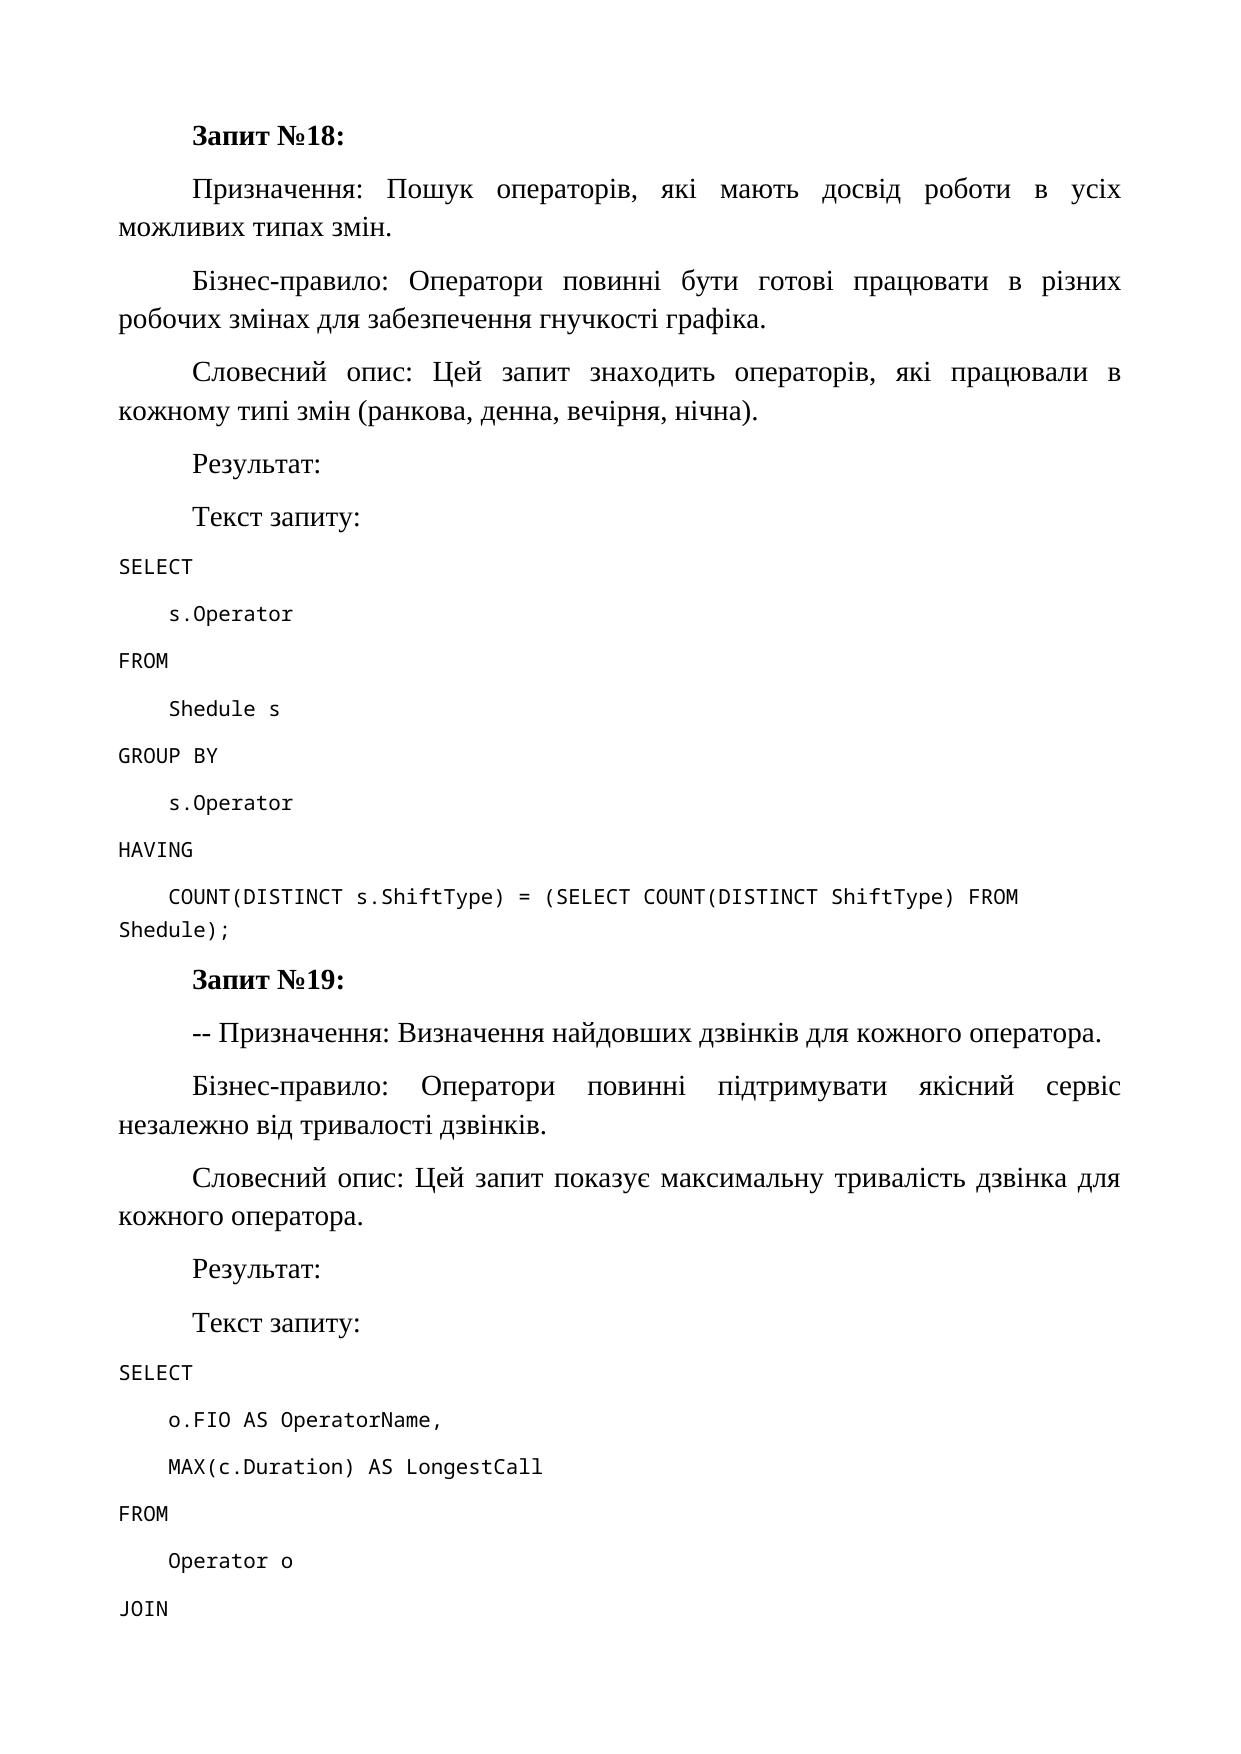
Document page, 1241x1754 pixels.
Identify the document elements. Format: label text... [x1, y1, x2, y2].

text MAX(c.Duration) AS LongestCall [118, 1452, 1122, 1481]
text FROM [118, 1499, 1122, 1528]
text Результат: [118, 446, 1122, 479]
text Бізнес-правило: Оператори повинні бути готові працювати в різних робочих змінах для забезпечення гнучкості графіка. [118, 263, 1122, 335]
text -- Призначення: Визначення найдовших дзвінків для кожного оператора. [118, 1015, 1122, 1049]
text SELECT [118, 552, 1122, 581]
text SELECT [118, 1358, 1122, 1386]
text Текст запиту: [118, 1305, 1122, 1338]
text Словесний опис: Цей запит знаходить операторів, які працювали в кожному типі змін (ранкова, денна, вечірня, нічна). [118, 354, 1122, 426]
text Shedule s [118, 694, 1122, 722]
text o.FIO AS OperatorName, [118, 1405, 1122, 1433]
text HAVING [118, 835, 1122, 864]
text GROUP BY [118, 741, 1122, 769]
text Текст запиту: [118, 499, 1122, 533]
text Запит №19: [118, 962, 1122, 996]
text s.Operator [118, 788, 1122, 817]
text Запит №18: [118, 118, 1122, 152]
text Бізнес-правило: Оператори повинні підтримувати якісний сервіс незалежно від тривалості дзвінків. [118, 1068, 1122, 1140]
text s.Operator [118, 599, 1122, 628]
text JOIN [118, 1594, 1122, 1622]
text Словесний опис: Цей запит показує максимальну тривалість дзвінка для кожного оператора. [118, 1160, 1122, 1232]
text COUNT(DISTINCT s.ShiftType) = (SELECT COUNT(DISTINCT ShiftType) FROM Shedule); [118, 882, 1122, 943]
text FROM [118, 647, 1122, 675]
text Результат: [118, 1252, 1122, 1285]
text Призначення: Пошук операторів, які мають досвід роботи в усіх можливих типах змін. [118, 171, 1122, 243]
text Operator o [118, 1547, 1122, 1575]
